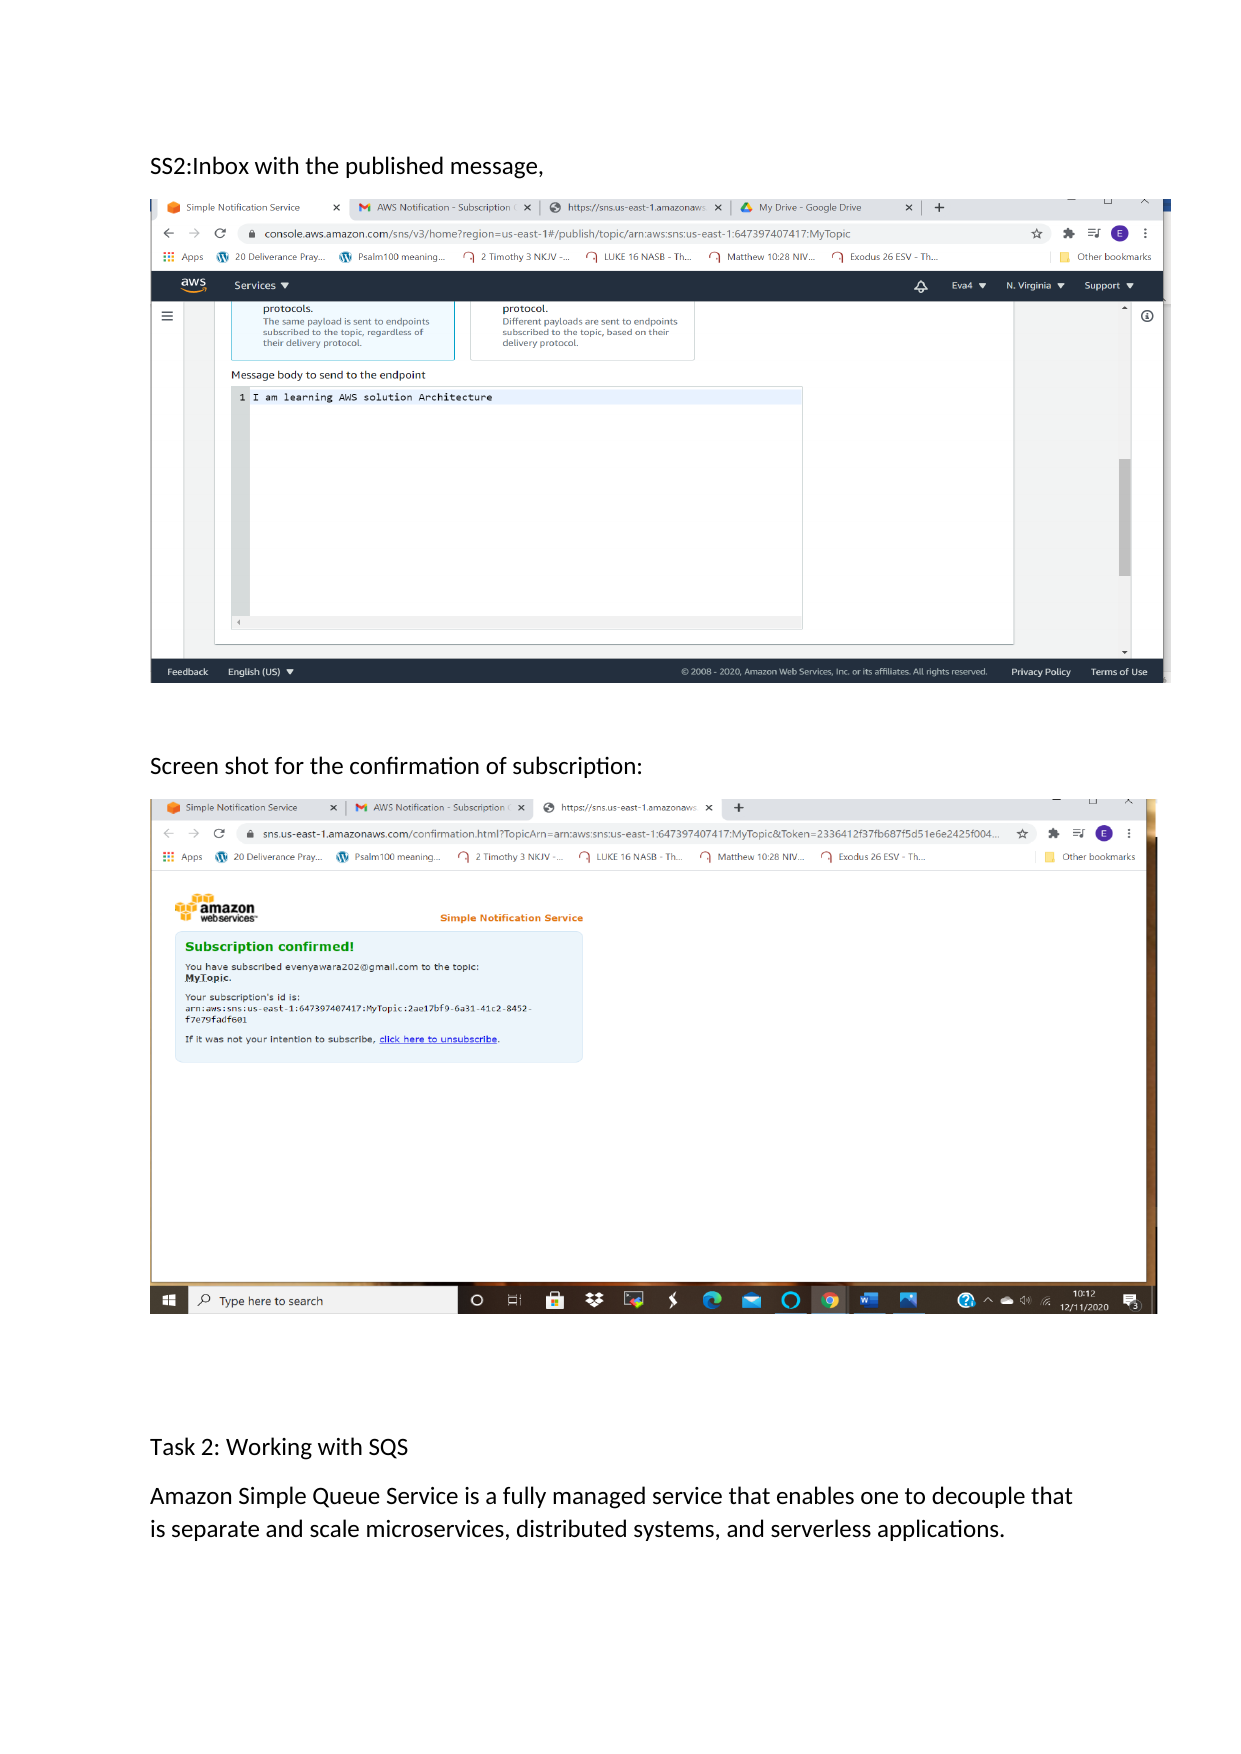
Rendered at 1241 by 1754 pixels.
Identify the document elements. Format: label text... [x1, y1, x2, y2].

text SS2:Inbox with the published message, [150, 150, 1090, 181]
text Screen shot for the confirmation of subscription: [150, 750, 1090, 781]
text Task 2: Working with SQS [150, 1431, 1090, 1462]
text Amazon Simple Queue Service is a fully managed service that enables one to decouple that is separate and scale microservices, distributed systems, and serverless applications. [150, 1480, 1090, 1543]
